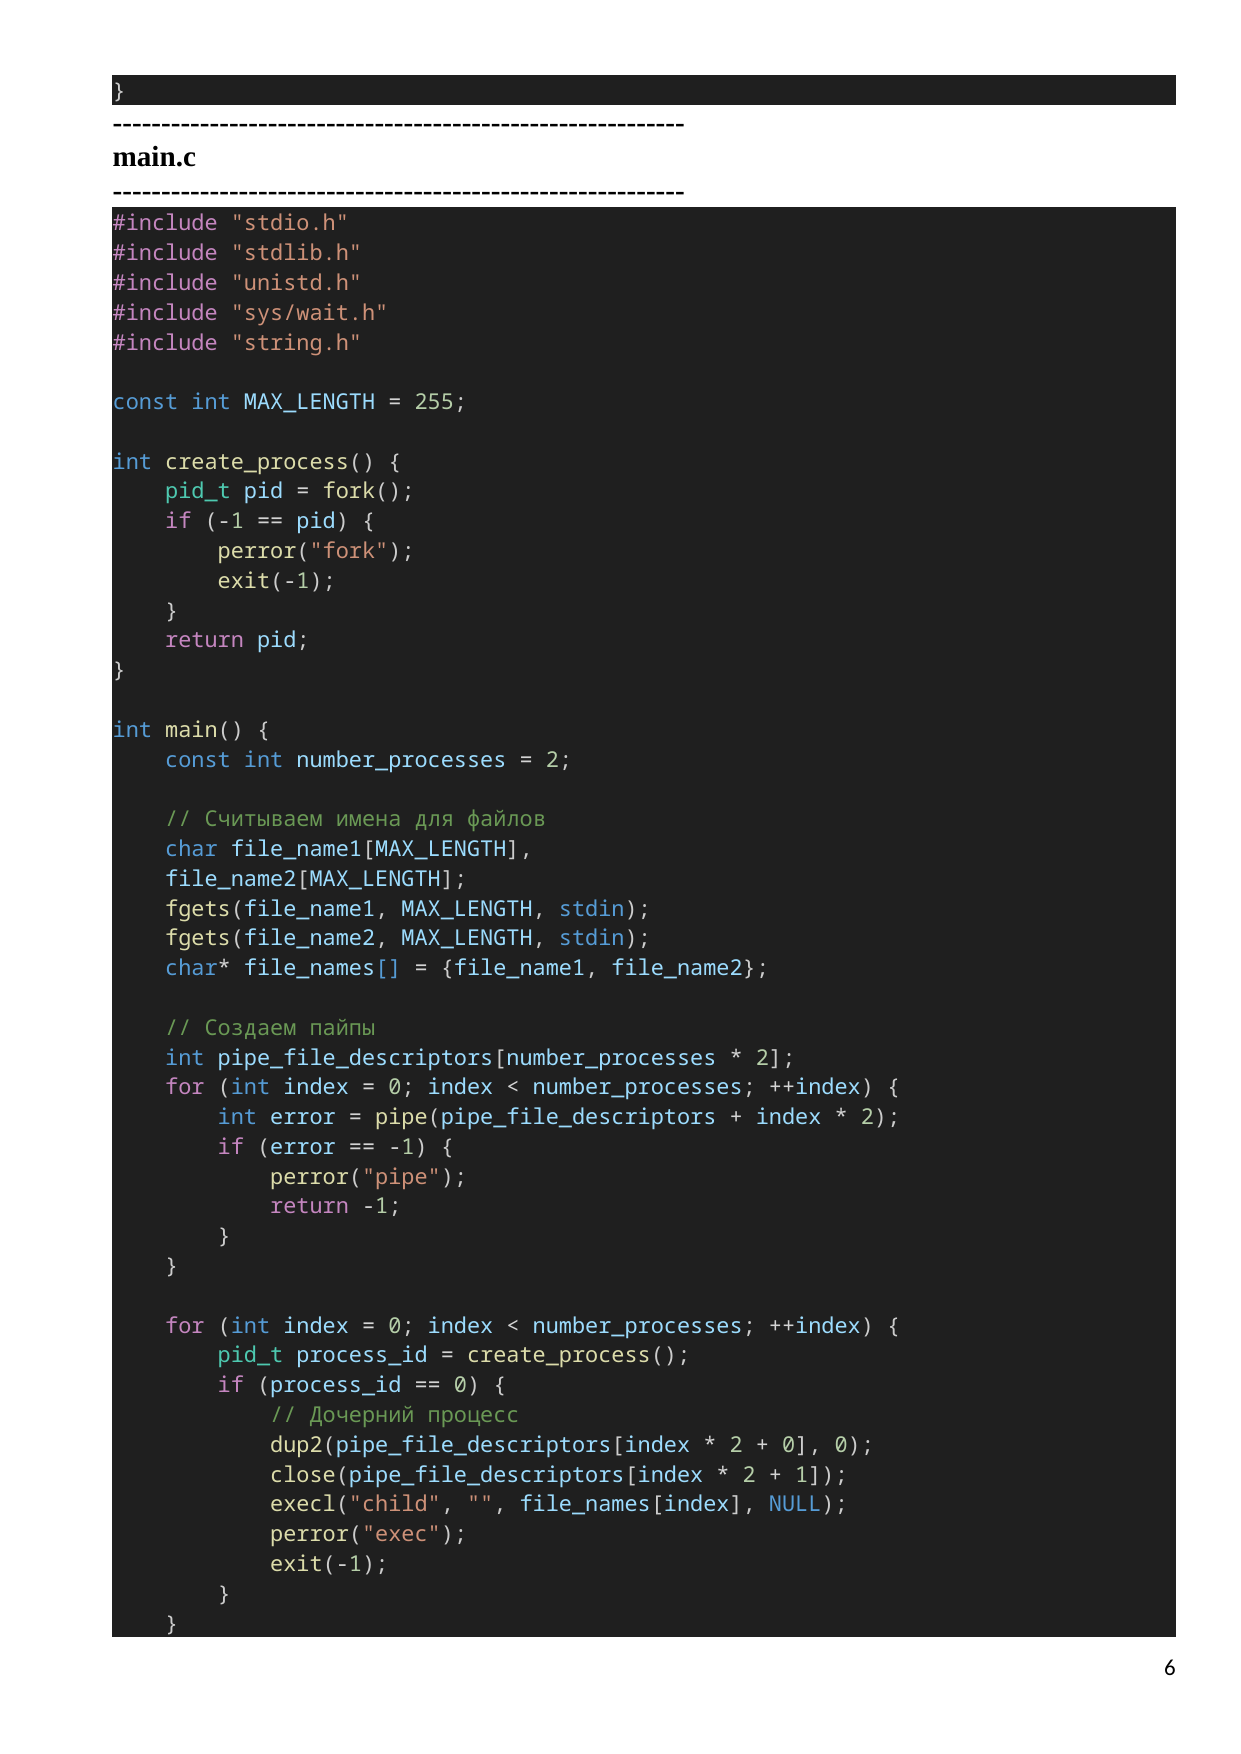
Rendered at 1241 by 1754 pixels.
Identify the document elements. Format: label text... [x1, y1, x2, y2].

text } [112, 594, 1176, 624]
text int pipe_file_descriptors[number_processes * 2]; [112, 1041, 1176, 1071]
text } [112, 75, 1176, 105]
text } [112, 1607, 1176, 1637]
text perror("pipe"); [112, 1161, 1176, 1190]
text if (-1 == pid) { [112, 505, 1176, 535]
text ----------------------------------------------------------- [112, 173, 1176, 207]
text // Создаем пайпы [112, 1012, 1176, 1041]
text exit(-1); [112, 565, 1176, 594]
text main.c [112, 139, 1176, 172]
text } [112, 654, 1176, 684]
text perror("fork"); [112, 535, 1176, 565]
text exit(-1); [112, 1548, 1176, 1578]
text // Считываем имена для файлов [112, 803, 1176, 833]
text file_name2[MAX_LENGTH]; [112, 863, 1176, 892]
text ----------------------------------------------------------- [112, 105, 1176, 138]
text return pid; [112, 624, 1176, 654]
text if (error == -1) { [112, 1131, 1176, 1161]
text #include "unistd.h" [112, 267, 1176, 297]
text fgets(file_name1, MAX_LENGTH, stdin); [112, 892, 1176, 922]
text for (int index = 0; index < number_processes; ++index) { [112, 1309, 1176, 1339]
text close(pipe_file_descriptors[index * 2 + 1]); [112, 1458, 1176, 1488]
text char* file_names[] = {file_name1, file_name2}; [112, 952, 1176, 982]
text pid_t process_id = create_process(); [112, 1339, 1176, 1369]
text } [112, 1220, 1176, 1250]
text if (process_id == 0) { [112, 1369, 1176, 1399]
text const int MAX_LENGTH = 255; [112, 386, 1176, 416]
text pid_t pid = fork(); [112, 475, 1176, 505]
text int error = pipe(pipe_file_descriptors + index * 2); [112, 1101, 1176, 1131]
text fgets(file_name2, MAX_LENGTH, stdin); [112, 922, 1176, 952]
text } [112, 1578, 1176, 1607]
text const int number_processes = 2; [112, 743, 1176, 773]
text char file_name1[MAX_LENGTH], [112, 833, 1176, 863]
text for (int index = 0; index < number_processes; ++index) { [112, 1071, 1176, 1101]
text #include "sys/wait.h" [112, 297, 1176, 326]
text dup2(pipe_file_descriptors[index * 2 + 0], 0); [112, 1429, 1176, 1458]
text perror("exec"); [112, 1518, 1176, 1548]
text // Дочерний процесс [112, 1399, 1176, 1429]
text } [112, 1250, 1176, 1280]
text int create_process() { [112, 446, 1176, 475]
text execl("child", "", file_names[index], NULL); [112, 1488, 1176, 1518]
text return -1; [112, 1190, 1176, 1220]
text #include "string.h" [112, 326, 1176, 356]
text int main() { [112, 714, 1176, 743]
text #include "stdlib.h" [112, 237, 1176, 267]
text #include "stdio.h" [112, 207, 1176, 237]
